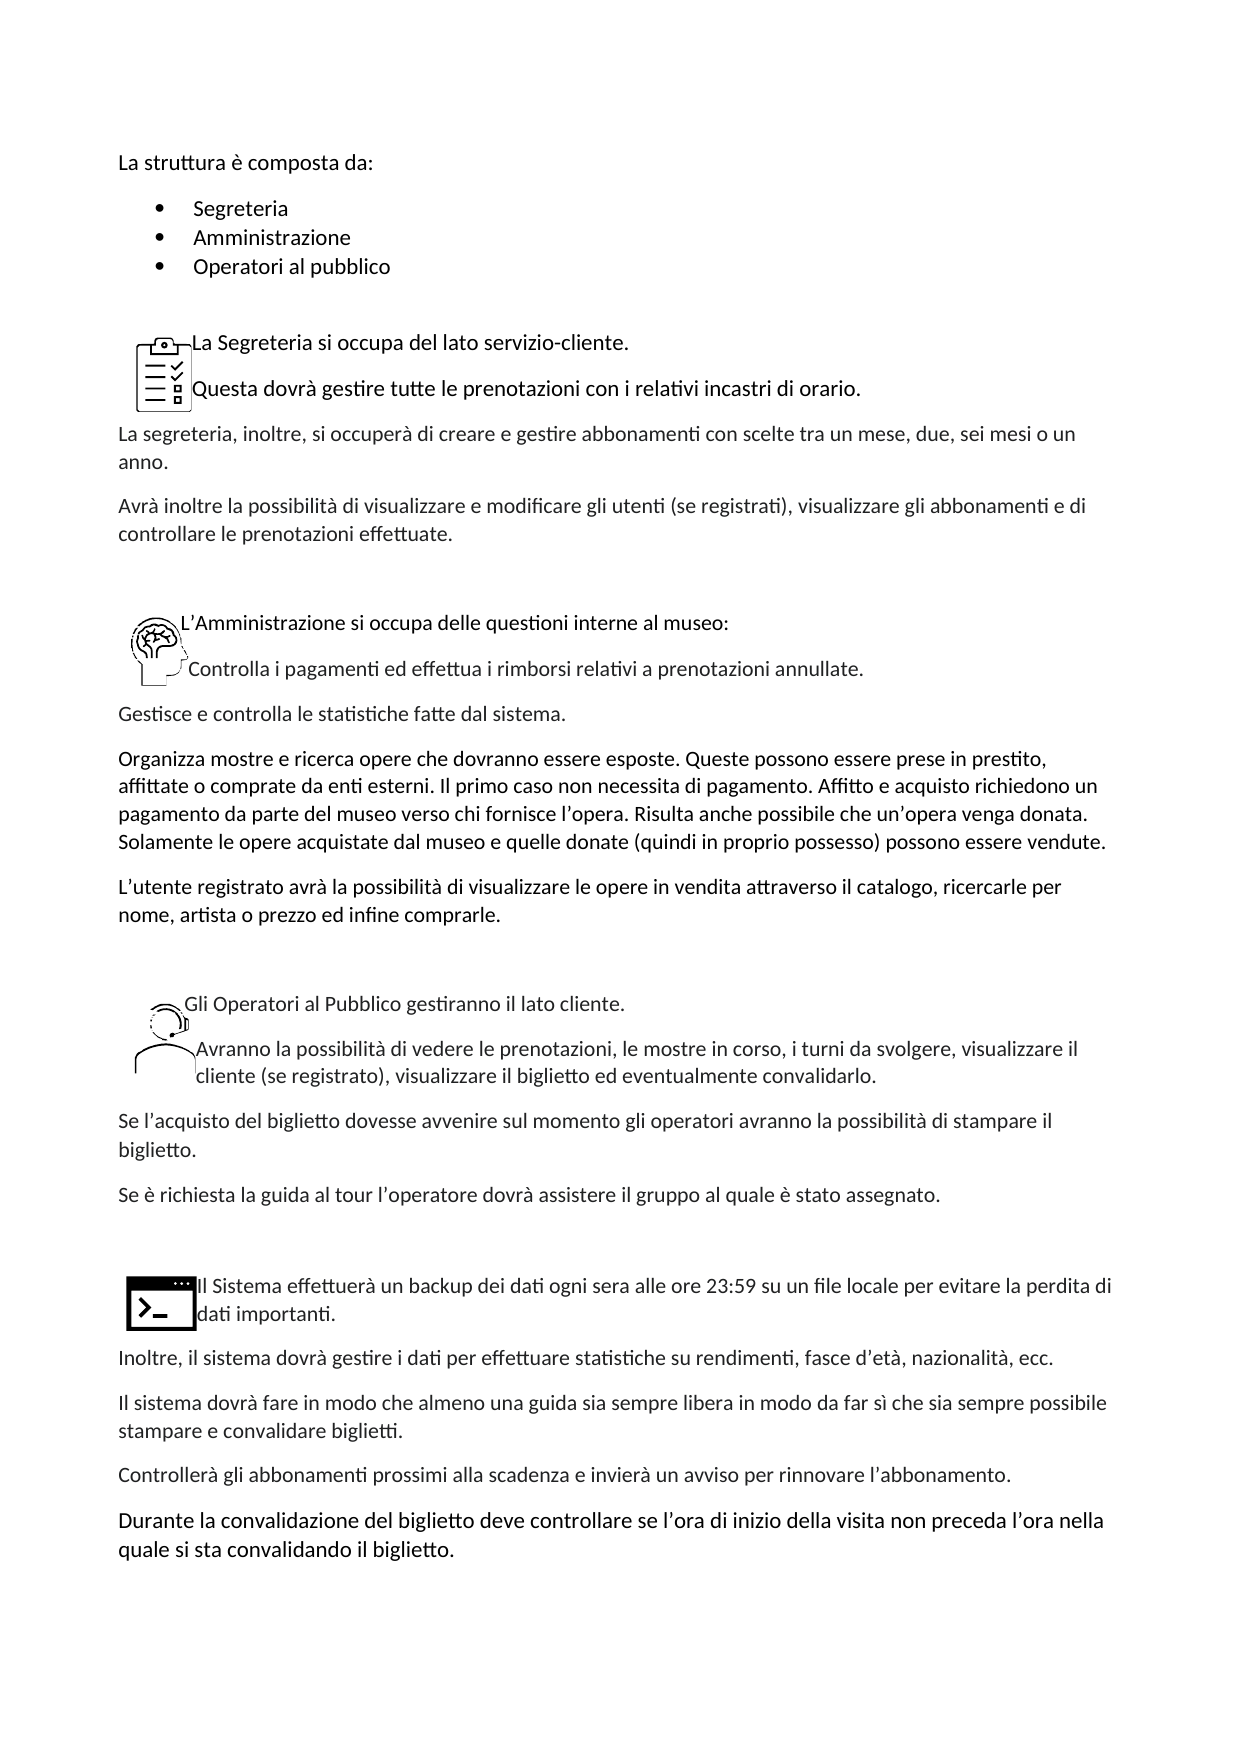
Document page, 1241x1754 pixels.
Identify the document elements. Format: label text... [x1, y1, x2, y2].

text L’utente registrato avrà la possibilità di visualizzare le opere in vendita attraverso il catalogo, ricercarle per nome, artista o prezzo ed infine comprarle. [118, 873, 1122, 928]
text Gli Operatori al Pubblico gestiranno il lato cliente. [118, 990, 1122, 1017]
text Organizza mostre e ricerca opere che dovranno essere esposte. Queste possono essere prese in prestito, affittate o comprate da enti esterni. Il primo caso non necessita di pagamento. Affitto e acquisto richiedono un pagamento da parte del museo verso chi fornisce l’opera. Risulta anche possibile che un’opera venga donata. Solamente le opere acquistate dal museo e quelle donate (quindi in proprio possesso) possono essere vendute. [118, 745, 1122, 855]
text Controllerà gli abbonamenti prossimi alla scadenza e invierà un avviso per rinnovare l’abbonamento. [118, 1461, 1122, 1488]
text L’Amministrazione si occupa delle questioni interne al museo: [118, 609, 1122, 636]
text La Segreteria si occupa del lato servizio-cliente. [118, 328, 1122, 356]
text Se è richiesta la guida al tour l’operatore dovrà assistere il gruppo al quale è stato assegnato. [118, 1181, 1122, 1208]
text Il sistema dovrà fare in modo che almeno una guida sia sempre libera in modo da far sì che sia sempre possibile stampare e convalidare biglietti. [118, 1389, 1122, 1443]
list Amministrazione [156, 223, 1122, 251]
text Il Sistema effettuerà un backup dei dati ogni sera alle ore 23:59 su un file locale per evitare la perdita di dati importanti. [118, 1272, 1122, 1326]
text La segreteria, inoltre, si occuperà di creare e gestire abbonamenti con scelte tra un mese, due, sei mesi o un anno. [118, 420, 1122, 474]
text Avranno la possibilità di vedere le prenotazioni, le mostre in corso, i turni da svolgere, visualizzare il cliente (se registrato), visualizzare il biglietto ed eventualmente convalidarlo. [118, 1035, 1122, 1089]
text La struttura è composta da: [118, 148, 1122, 176]
text Inoltre, il sistema dovrà gestire i dati per effettuare statistiche su rendimenti, fasce d’età, nazionalità, ecc. [118, 1344, 1122, 1371]
text Se l’acquisto del biglietto dovesse avvenire sul momento gli operatori avranno la possibilità di stampare il biglietto. [118, 1107, 1122, 1163]
text Controlla i pagamenti ed effettua i rimborsi relativi a prenotazioni annullate. [118, 654, 1122, 682]
text Questa dovrà gestire tutte le prenotazioni con i relativi incastri di orario. [192, 374, 1122, 402]
text Avrà inoltre la possibilità di visualizzare e modificare gli utenti (se registrati), visualizzare gli abbonamenti e di controllare le prenotazioni effettuate. [118, 492, 1122, 547]
text Gestisce e controlla le statistiche fatte dal sistema. [118, 700, 1122, 727]
list Operatori al pubblico [156, 252, 1122, 280]
list Segreteria [156, 194, 1122, 222]
text Durante la convalidazione del biglietto deve controllare se l’ora di inizio della visita non preceda l’ora nella quale si sta convalidando il biglietto. [118, 1506, 1122, 1563]
